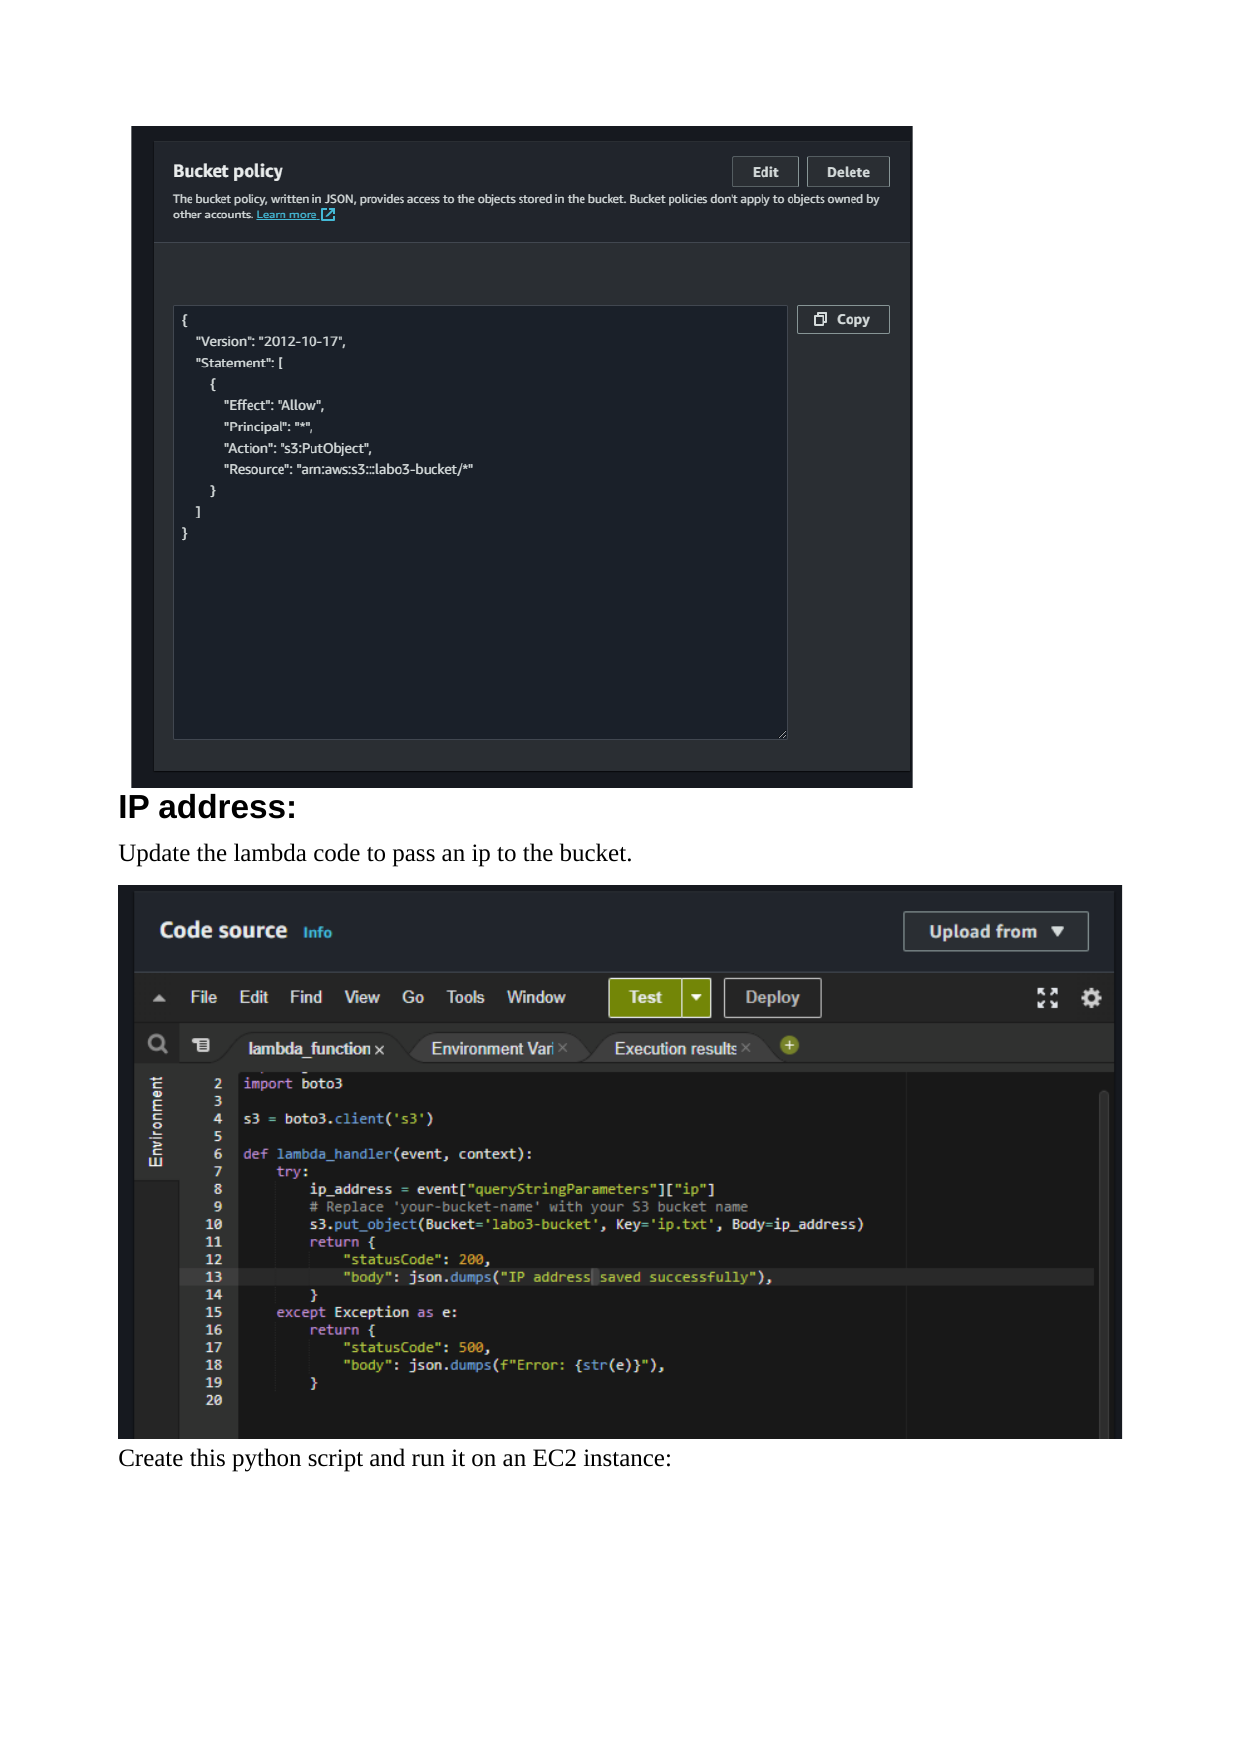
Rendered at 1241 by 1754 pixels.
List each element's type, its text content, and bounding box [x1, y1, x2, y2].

picture [131, 126, 913, 788]
subtitle IP address: [118, 118, 1122, 826]
picture [118, 885, 1123, 1439]
text Create this python script and run it on an EC2 instance: [118, 1439, 1122, 1471]
text Update the lambda code to pass an ip to the bucket. [118, 838, 1122, 867]
